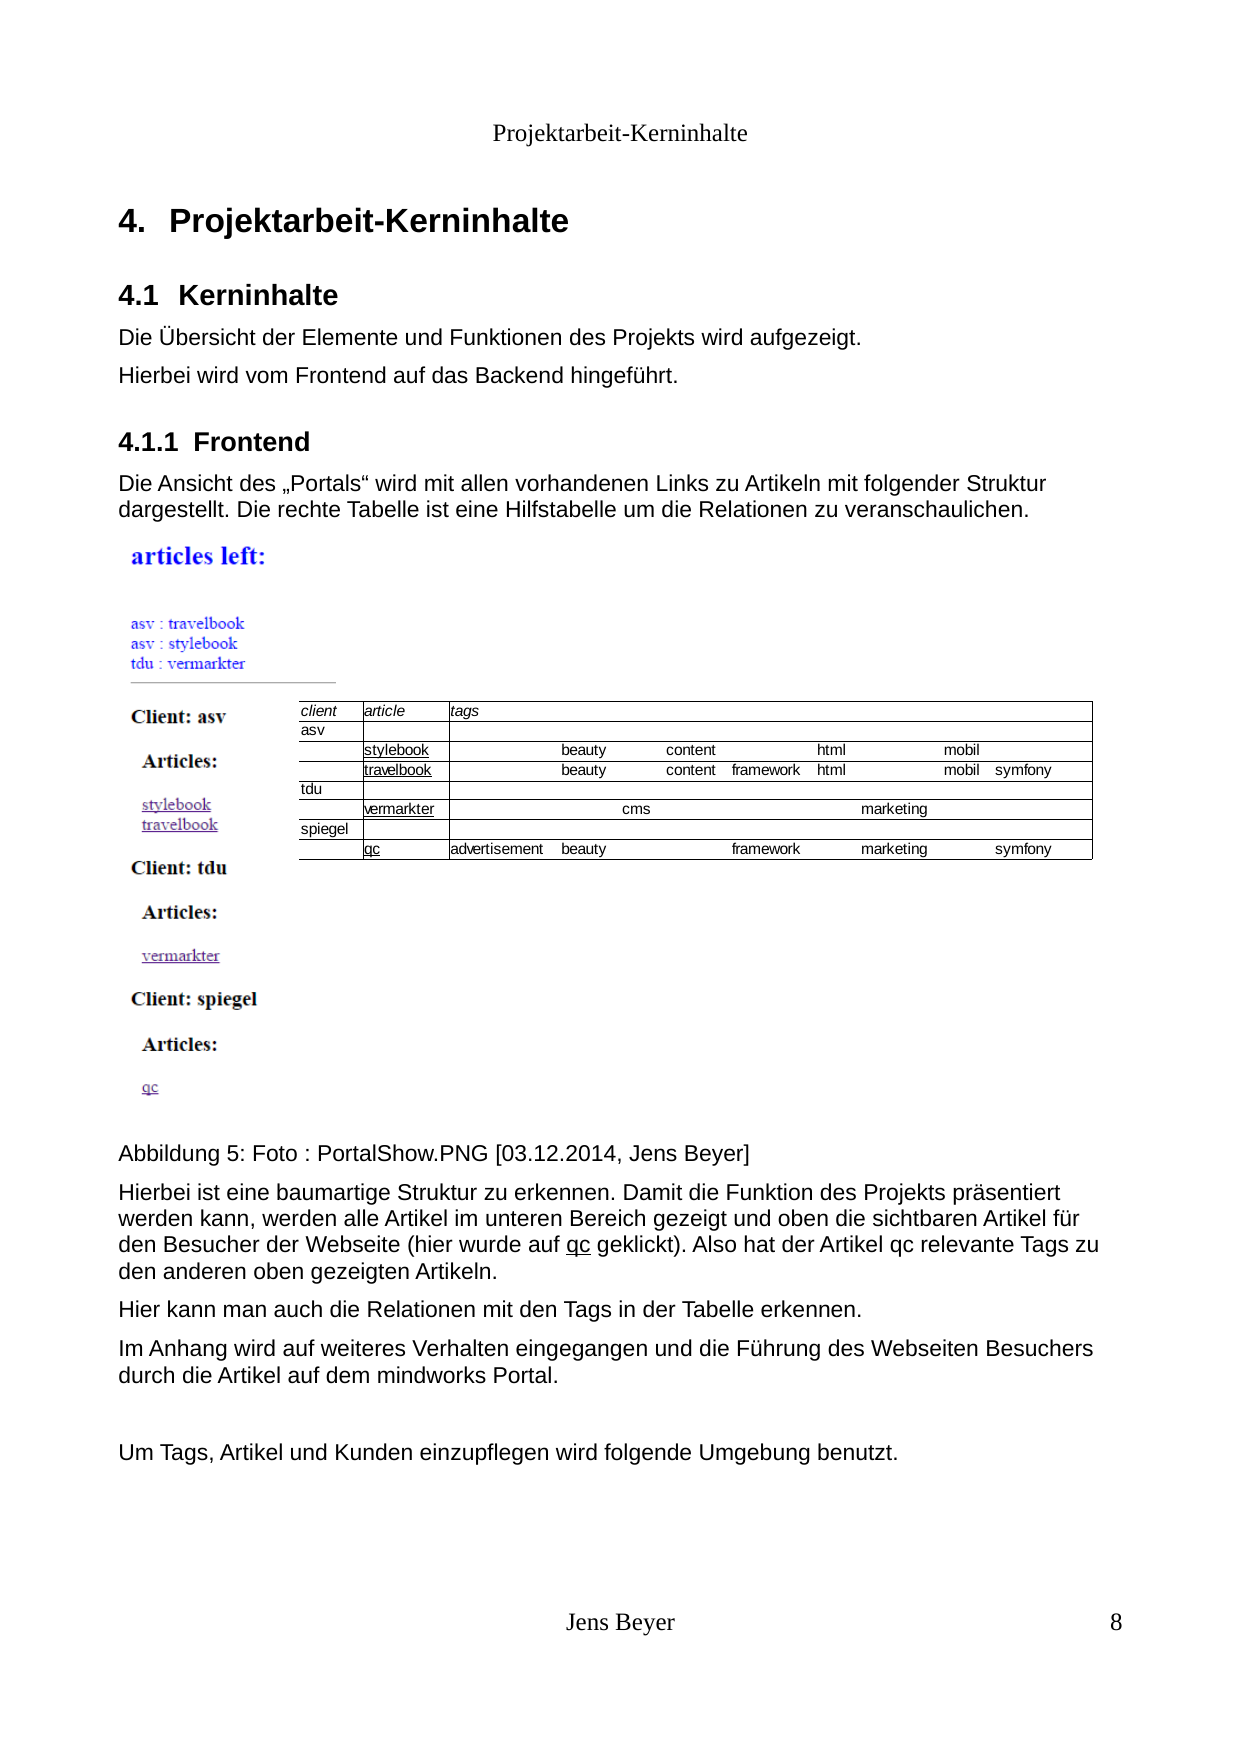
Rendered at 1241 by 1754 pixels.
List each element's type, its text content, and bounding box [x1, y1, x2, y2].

text Abbildung 5: Foto : PortalShow.PNG [03.12.2014, Jens Beyer] [118, 1140, 1122, 1166]
text Hier kann man auch die Relationen mit den Tags in der Tabelle erkennen. [118, 1296, 1122, 1323]
text Um Tags, Artikel und Kunden einzupflegen wird folgende Umgebung benutzt. [118, 1439, 1122, 1466]
subtitle Projektarbeit-Kerninhalte [118, 201, 1122, 240]
text Im Anhang wird auf weiteres Verhalten eingegangen und die Führung des Webseiten Besuchers durch die Artikel auf dem mindworks Portal. [118, 1335, 1122, 1388]
subtitle Frontend [118, 426, 1122, 457]
subtitle Kerninhalte [118, 277, 1122, 311]
text Hierbei ist eine baumartige Struktur zu erkennen. Damit die Funktion des Projekts präsentiert werden kann, werden alle Artikel im unteren Bereich gezeigt und oben die sichtbaren Artikel für den Besucher der Webseite (hier wurde auf qc geklickt). Also hat der Artikel qc relevante Tags zu den anderen oben gezeigten Artikeln. [118, 1178, 1122, 1284]
picture [123, 531, 336, 1101]
text Die Ansicht des „Portals“ wird mit allen vorhandenen Links zu Artikeln mit folgender Struktur dargestellt. Die rechte Tabelle ist eine Hilfstabelle um die Relationen zu veranschaulichen. [118, 470, 1122, 523]
text Die Übersicht der Elemente und Funktionen des Projekts wird aufgezeigt. [118, 323, 1122, 350]
text Hierbei wird vom Frontend auf das Backend hingeführt. [118, 362, 1122, 389]
